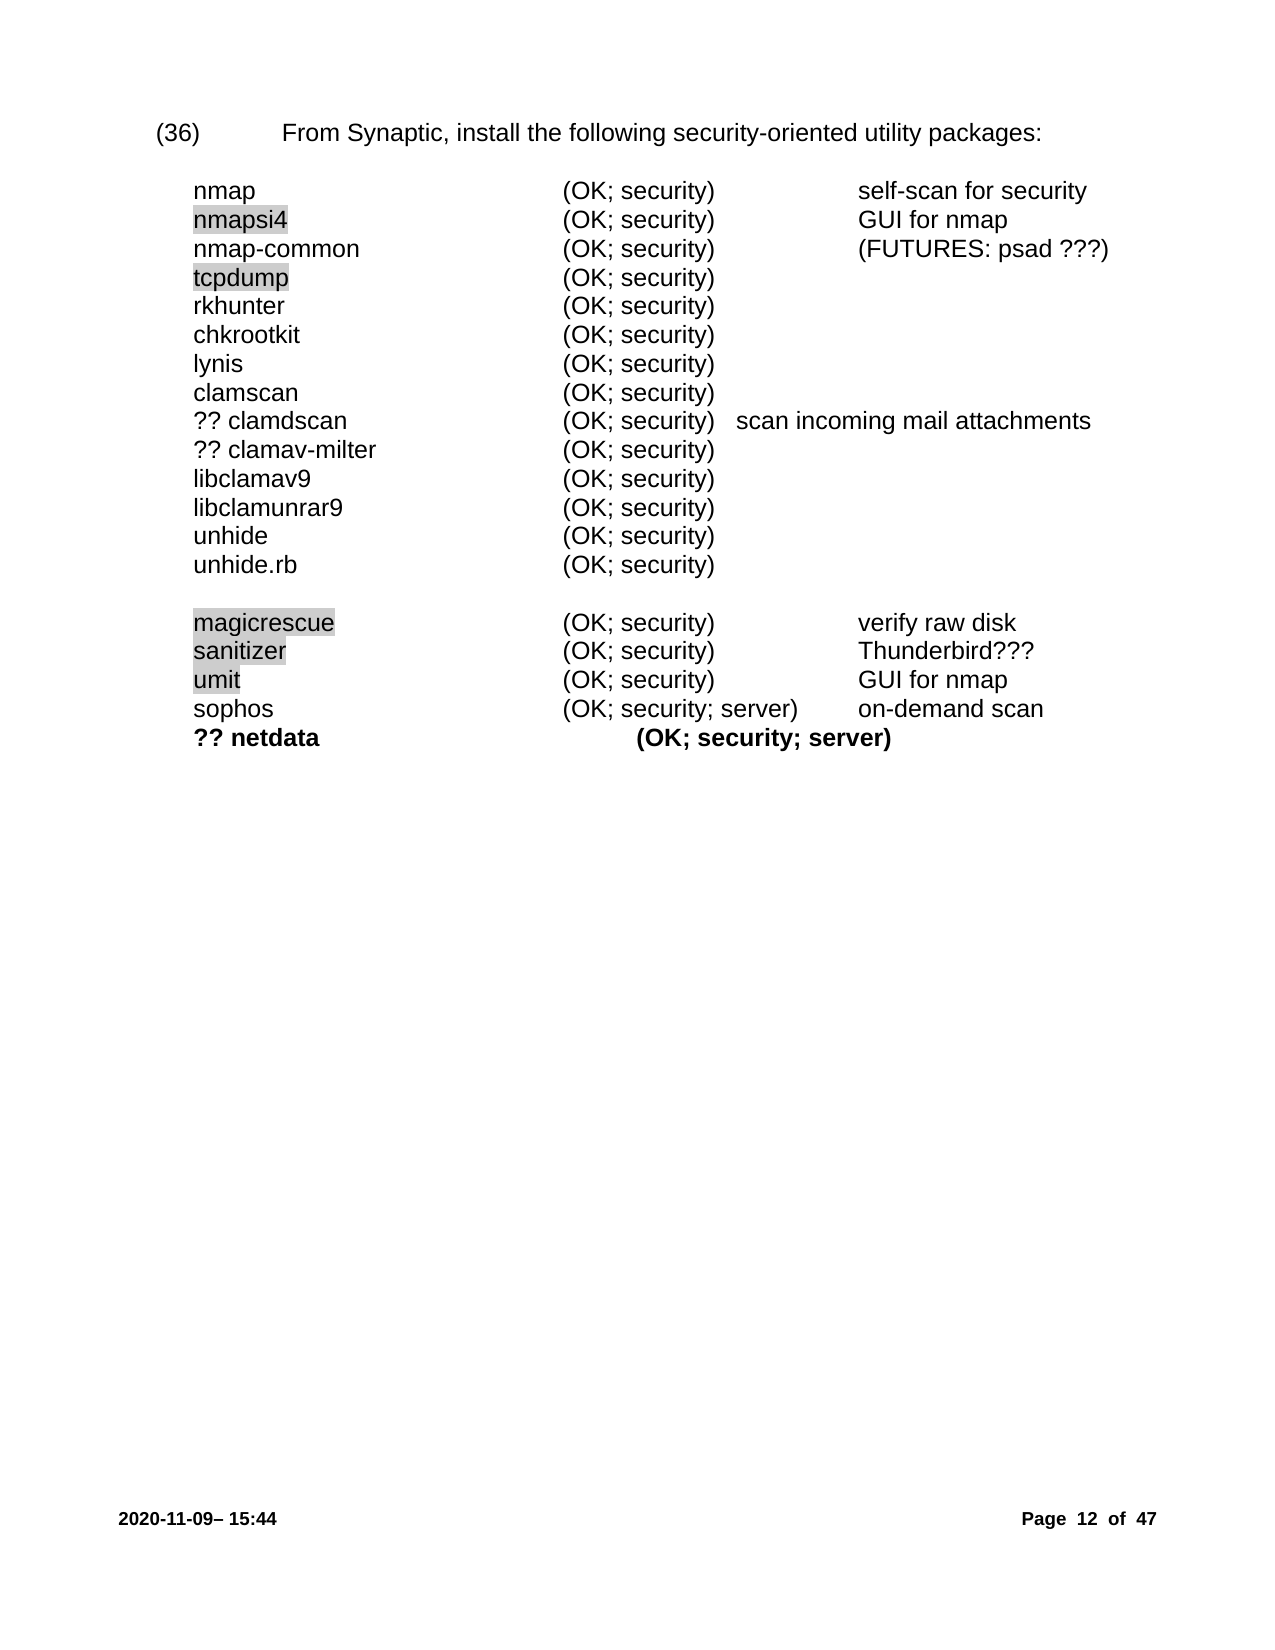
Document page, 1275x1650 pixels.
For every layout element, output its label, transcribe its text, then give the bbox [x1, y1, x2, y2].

list magicrescue (OK; security) verify raw disk [156, 579, 1157, 636]
list libclamav9 (OK; security) [156, 464, 1157, 493]
list sophos (OK; security; server) on-demand scan [156, 694, 1157, 723]
list nmap (OK; security) self-scan for security [156, 176, 1157, 205]
list sanitizer (OK; security) Thunderbird??? [156, 636, 1157, 665]
list unhide.rb (OK; security) [156, 550, 1157, 579]
list From Synaptic, install the following security-oriented utility packages: [156, 118, 1157, 147]
list ?? netdata (OK; security; server) [156, 723, 1157, 780]
list ?? clamdscan (OK; security) scan incoming mail attachments [156, 406, 1157, 435]
list nmap-common (OK; security) (FUTURES: psad ???) tcpdump (OK; security) [156, 234, 1157, 291]
list nmapsi4 (OK; security) GUI for nmap [156, 205, 1157, 234]
list chkrootkit (OK; security) [156, 320, 1157, 349]
list lynis (OK; security) [156, 349, 1157, 378]
list unhide (OK; security) [156, 521, 1157, 550]
list ?? clamav-milter (OK; security) [156, 435, 1157, 464]
list rkhunter (OK; security) [156, 291, 1157, 320]
list umit (OK; security) GUI for nmap [156, 665, 1157, 694]
list clamscan (OK; security) [156, 378, 1157, 406]
list libclamunrar9 (OK; security) [156, 493, 1157, 521]
